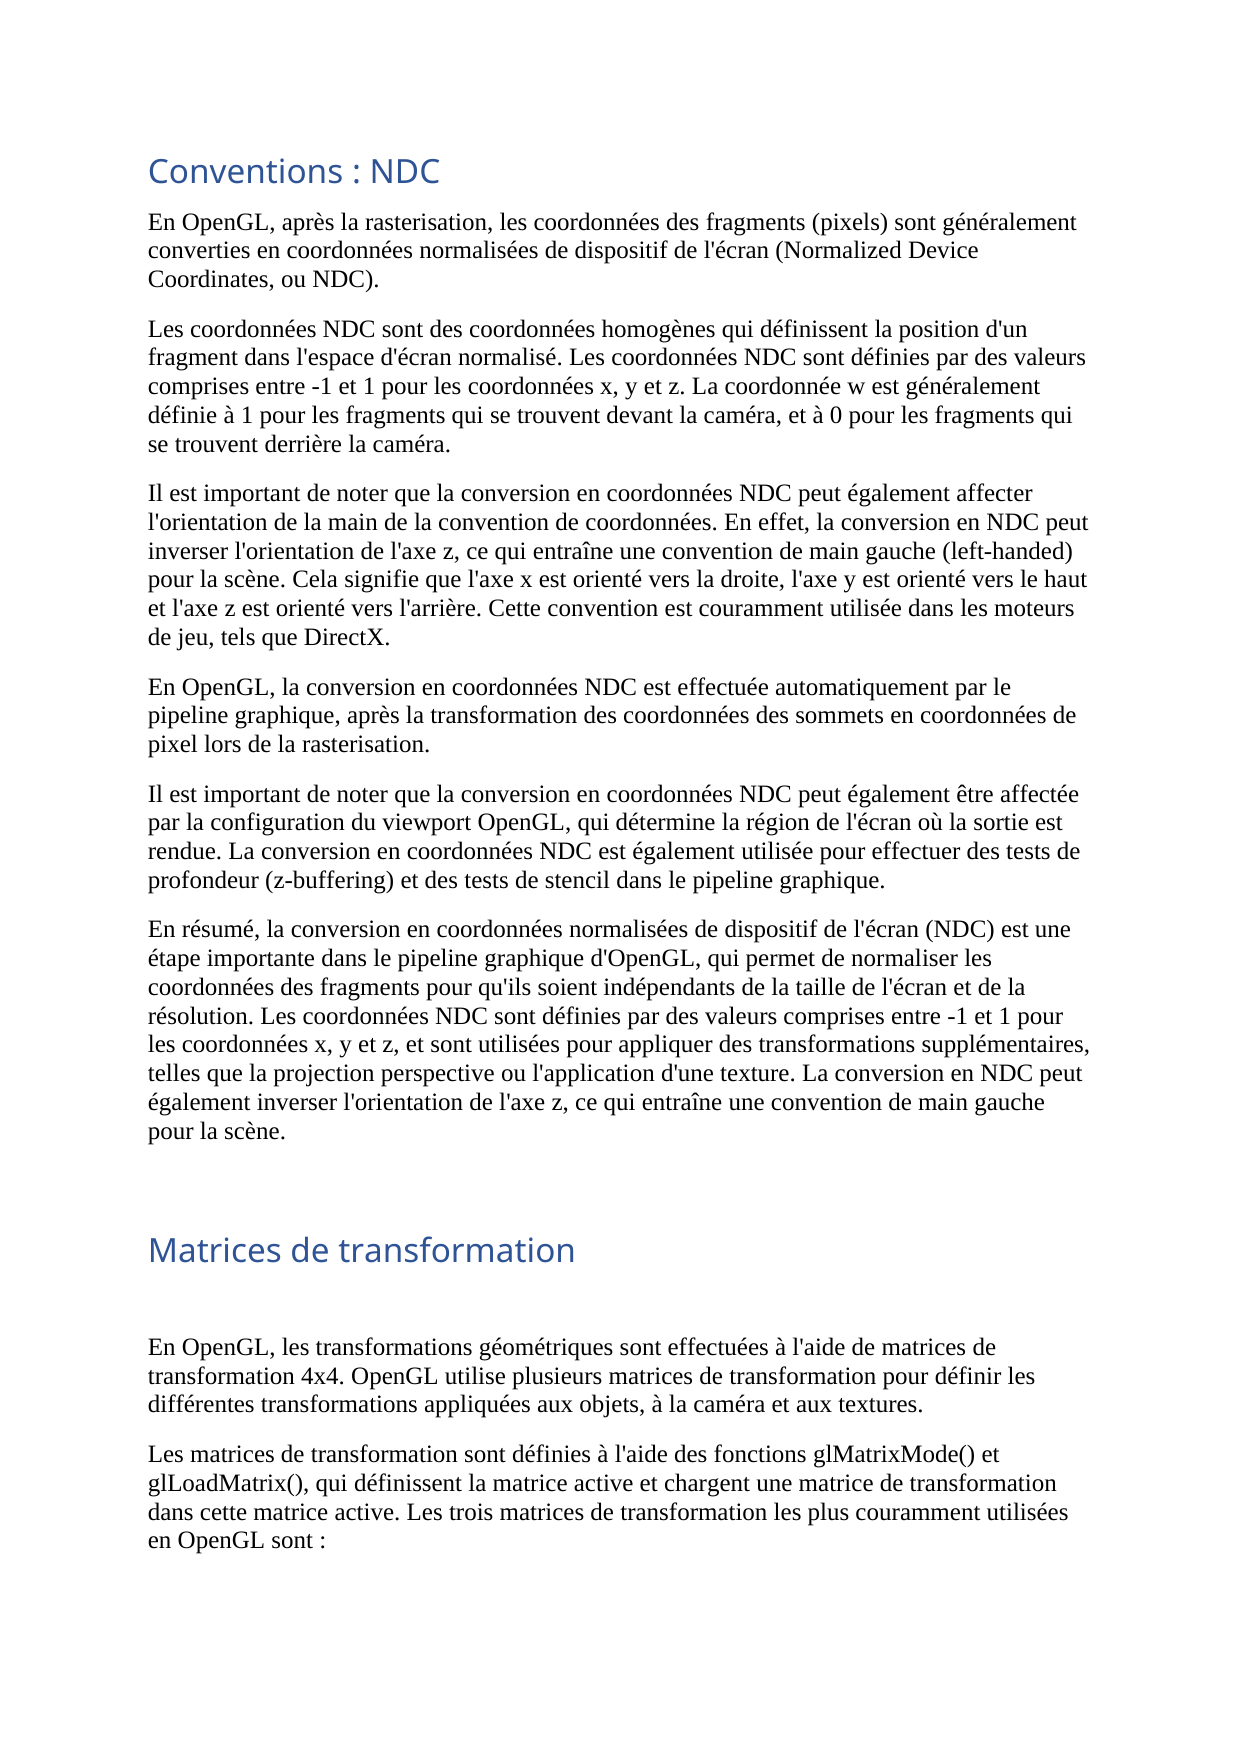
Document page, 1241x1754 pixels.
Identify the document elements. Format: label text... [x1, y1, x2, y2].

text Il est important de noter que la conversion en coordonnées NDC peut également être affectée par la configuration du viewport OpenGL, qui détermine la région de l'écran où la sortie est rendue. La conversion en coordonnées NDC est également utilisée pour effectuer des tests de profondeur (z-buffering) et des tests de stencil dans le pipeline graphique. [148, 779, 1093, 894]
text En résumé, la conversion en coordonnées normalisées de dispositif de l'écran (NDC) est une étape importante dans le pipeline graphique d'OpenGL, qui permet de normaliser les coordonnées des fragments pour qu'ils soient indépendants de la taille de l'écran et de la résolution. Les coordonnées NDC sont définies par des valeurs comprises entre -1 et 1 pour les coordonnées x, y et z, et sont utilisées pour appliquer des transformations supplémentaires, telles que la projection perspective ou l'application d'une texture. La conversion en NDC peut également inverser l'orientation de l'axe z, ce qui entraîne une convention de main gauche pour la scène. [148, 914, 1093, 1144]
text Les coordonnées NDC sont des coordonnées homogènes qui définissent la position d'un fragment dans l'espace d'écran normalisé. Les coordonnées NDC sont définies par des valeurs comprises entre -1 et 1 pour les coordonnées x, y et z. La coordonnée w est généralement définie à 1 pour les fragments qui se trouvent devant la caméra, et à 0 pour les fragments qui se trouvent derrière la caméra. [148, 314, 1093, 457]
text En OpenGL, les transformations géométriques sont effectuées à l'aide de matrices de transformation 4x4. OpenGL utilise plusieurs matrices de transformation pour définir les différentes transformations appliquées aux objets, à la caméra et aux textures. [148, 1332, 1093, 1418]
text Il est important de noter que la conversion en coordonnées NDC peut également affecter l'orientation de la main de la convention de coordonnées. En effet, la conversion en NDC peut inverser l'orientation de l'axe z, ce qui entraîne une convention de main gauche (left-handed) pour la scène. Cela signifie que l'axe x est orienté vers la droite, l'axe y est orienté vers le haut et l'axe z est orienté vers l'arrière. Cette convention est couramment utilisée dans les moteurs de jeu, tels que DirectX. [148, 478, 1093, 651]
subtitle Conventions : NDC [148, 148, 1093, 193]
subtitle Matrices de transformation [148, 1226, 1093, 1272]
text Les matrices de transformation sont définies à l'aide des fonctions glMatrixMode() et glLoadMatrix(), qui définissent la matrice active et chargent une matrice de transformation dans cette matrice active. Les trois matrices de transformation les plus couramment utilisées en OpenGL sont : [148, 1439, 1093, 1554]
text En OpenGL, la conversion en coordonnées NDC est effectuée automatiquement par le pipeline graphique, après la transformation des coordonnées des sommets en coordonnées de pixel lors de la rasterisation. [148, 672, 1093, 758]
text En OpenGL, après la rasterisation, les coordonnées des fragments (pixels) sont généralement converties en coordonnées normalisées de dispositif de l'écran (Normalized Device Coordinates, ou NDC). [148, 207, 1093, 293]
